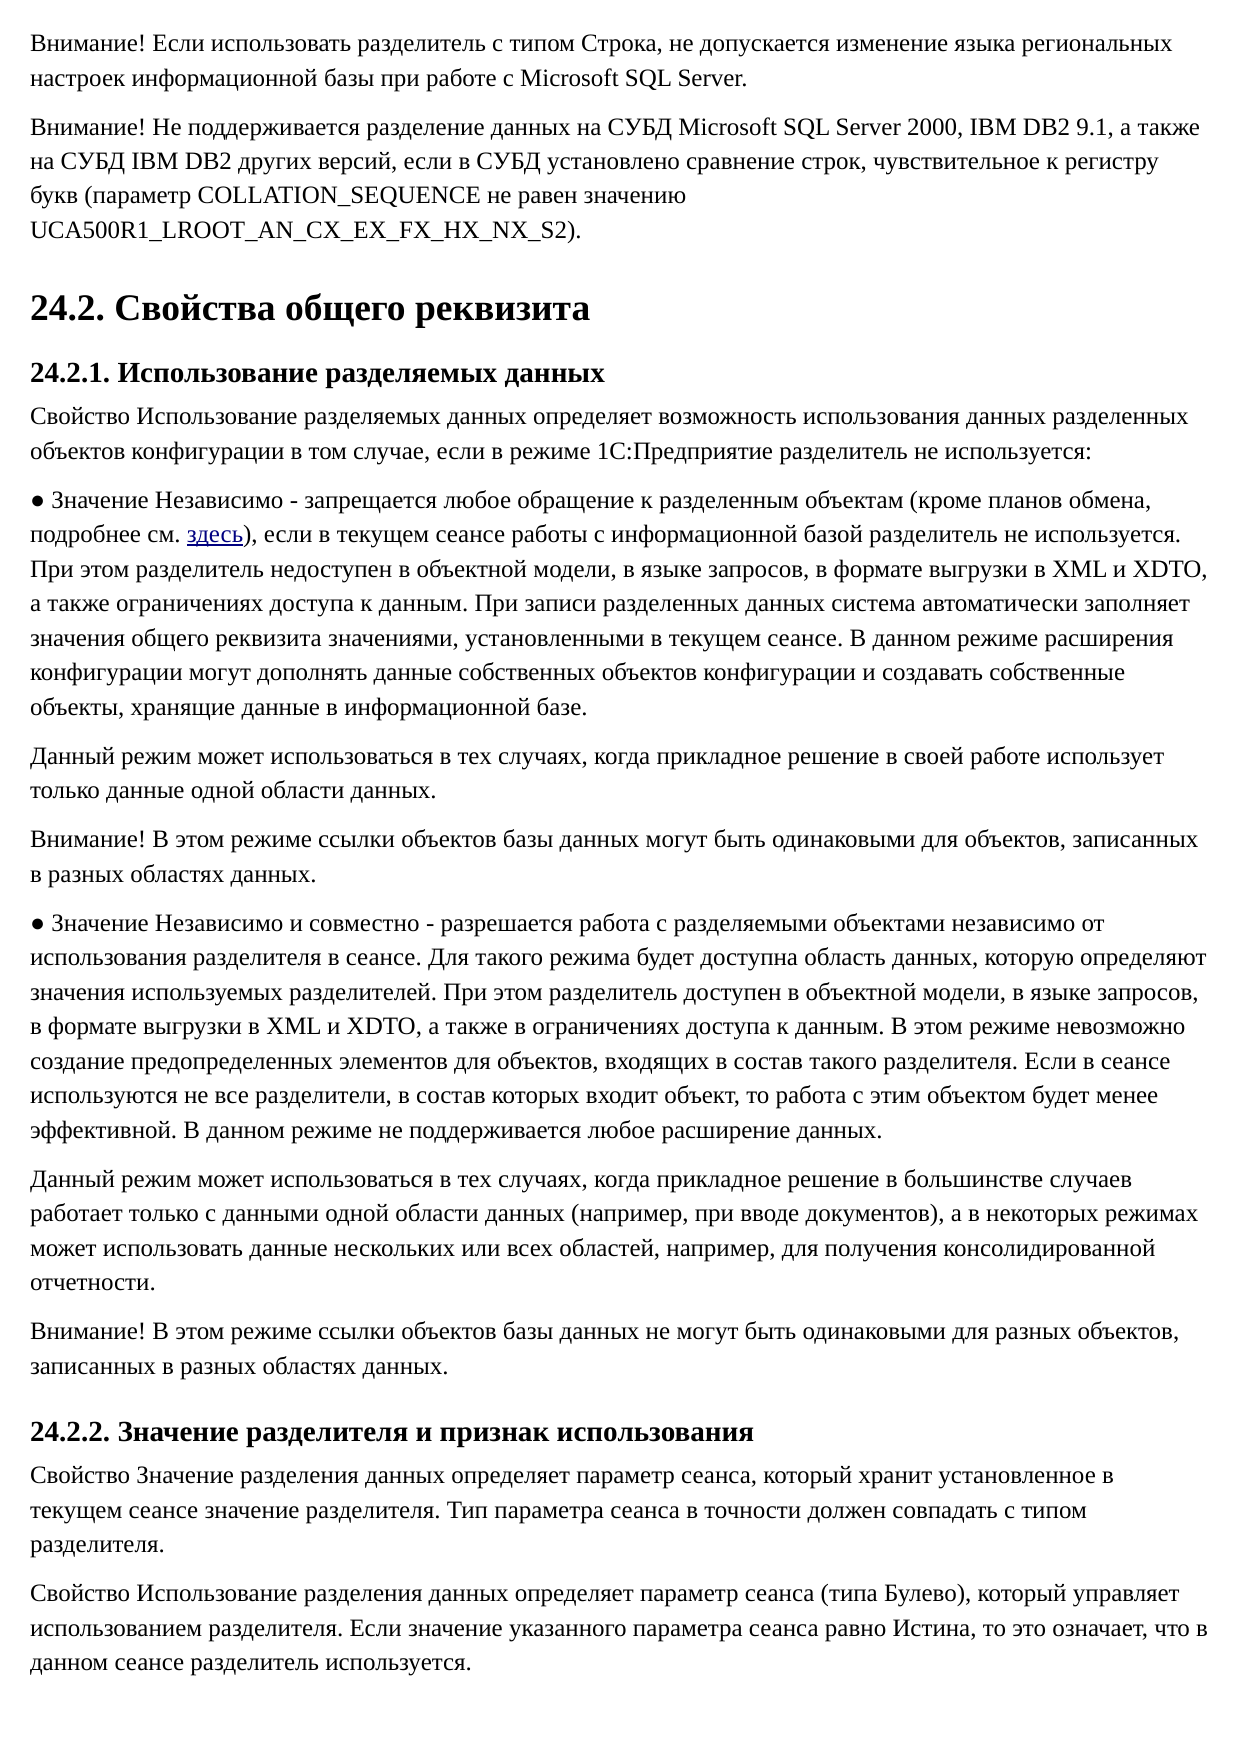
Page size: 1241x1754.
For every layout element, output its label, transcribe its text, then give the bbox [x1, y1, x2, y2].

text Данный режим может использоваться в тех случаях, когда прикладное решение в своей работе использует только данные одной области данных. [30, 741, 1211, 804]
text ● Значение Независимо ‑ запрещается любое обращение к разделенным объектам (кроме планов обмена, подробнее см. здесь), если в текущем сеансе работы с информационной базой разделитель не используется. При этом разделитель недоступен в объектной модели, в языке запросов, в формате выгрузки в XML и XDTO, а также ограничениях доступа к данным. При записи разделенных данных система автоматически заполняет значения общего реквизита значениями, установленными в текущем сеансе. В данном режиме расширения конфигурации могут дополнять данные собственных объектов конфигурации и создавать собственные объекты, хранящие данные в информационной базе. [30, 485, 1211, 720]
text Свойство Использование разделения данных определяет параметр сеанса (типа Булево), который управляет использованием разделителя. Если значение указанного параметра сеанса равно Истина, то это означает, что в данном сеансе разделитель используется. [30, 1578, 1211, 1676]
subtitle 24.2. Свойства общего реквизита [30, 285, 1211, 328]
text Данный режим может использоваться в тех случаях, когда прикладное решение в большинстве случаев работает только с данными одной области данных (например, при вводе документов), а в некоторых режимах может использовать данные нескольких или всех областей, например, для получения консолидированной отчетности. [30, 1164, 1211, 1296]
text Внимание! Не поддерживается разделение данных на СУБД Microsoft SQL Server 2000, IBM DB2 9.1, а также на СУБД IBM DB2 других версий, если в СУБД установлено сравнение строк, чувствительное к регистру букв (параметр COLLATION_SEQUENCE не равен значению UCA500R1_LROOT_AN_CX_EX_FX_HX_NX_S2). [30, 112, 1211, 244]
text Внимание! В этом режиме ссылки объектов базы данных не могут быть одинаковыми для разных объектов, записанных в разных областях данных. [30, 1316, 1211, 1379]
text Внимание! В этом режиме ссылки объектов базы данных могут быть одинаковыми для объектов, записанных в разных областях данных. [30, 824, 1211, 887]
subtitle 24.2.1. Использование разделяемых данных [30, 355, 1211, 389]
text Свойство Значение разделения данных определяет параметр сеанса, который хранит установленное в текущем сеансе значение разделителя. Тип параметра сеанса в точности должен совпадать с типом разделителя. [30, 1460, 1211, 1558]
text Внимание! Если использовать разделитель с типом Строка, не допускается изменение языка региональных настроек информационной базы при работе с Microsoft SQL Server. [30, 28, 1211, 91]
subtitle 24.2.2. Значение разделителя и признак использования [30, 1414, 1211, 1448]
text ● Значение Независимо и совместно ‑ разрешается работа с разделяемыми объектами независимо от использования разделителя в сеансе. Для такого режима будет доступна область данных, которую определяют значения используемых разделителей. При этом разделитель доступен в объектной модели, в языке запросов, в формате выгрузки в XML и XDTO, а также в ограничениях доступа к данным. В этом режиме невозможно создание предопределенных элементов для объектов, входящих в состав такого разделителя. Если в сеансе используются не все разделители, в состав которых входит объект, то работа с этим объектом будет менее эффективной. В данном режиме не поддерживается любое расширение данных. [30, 908, 1211, 1143]
text Свойство Использование разделяемых данных определяет возможность использования данных разделенных объектов конфигурации в том случае, если в режиме 1С:Предприятие разделитель не используется: [30, 401, 1211, 464]
